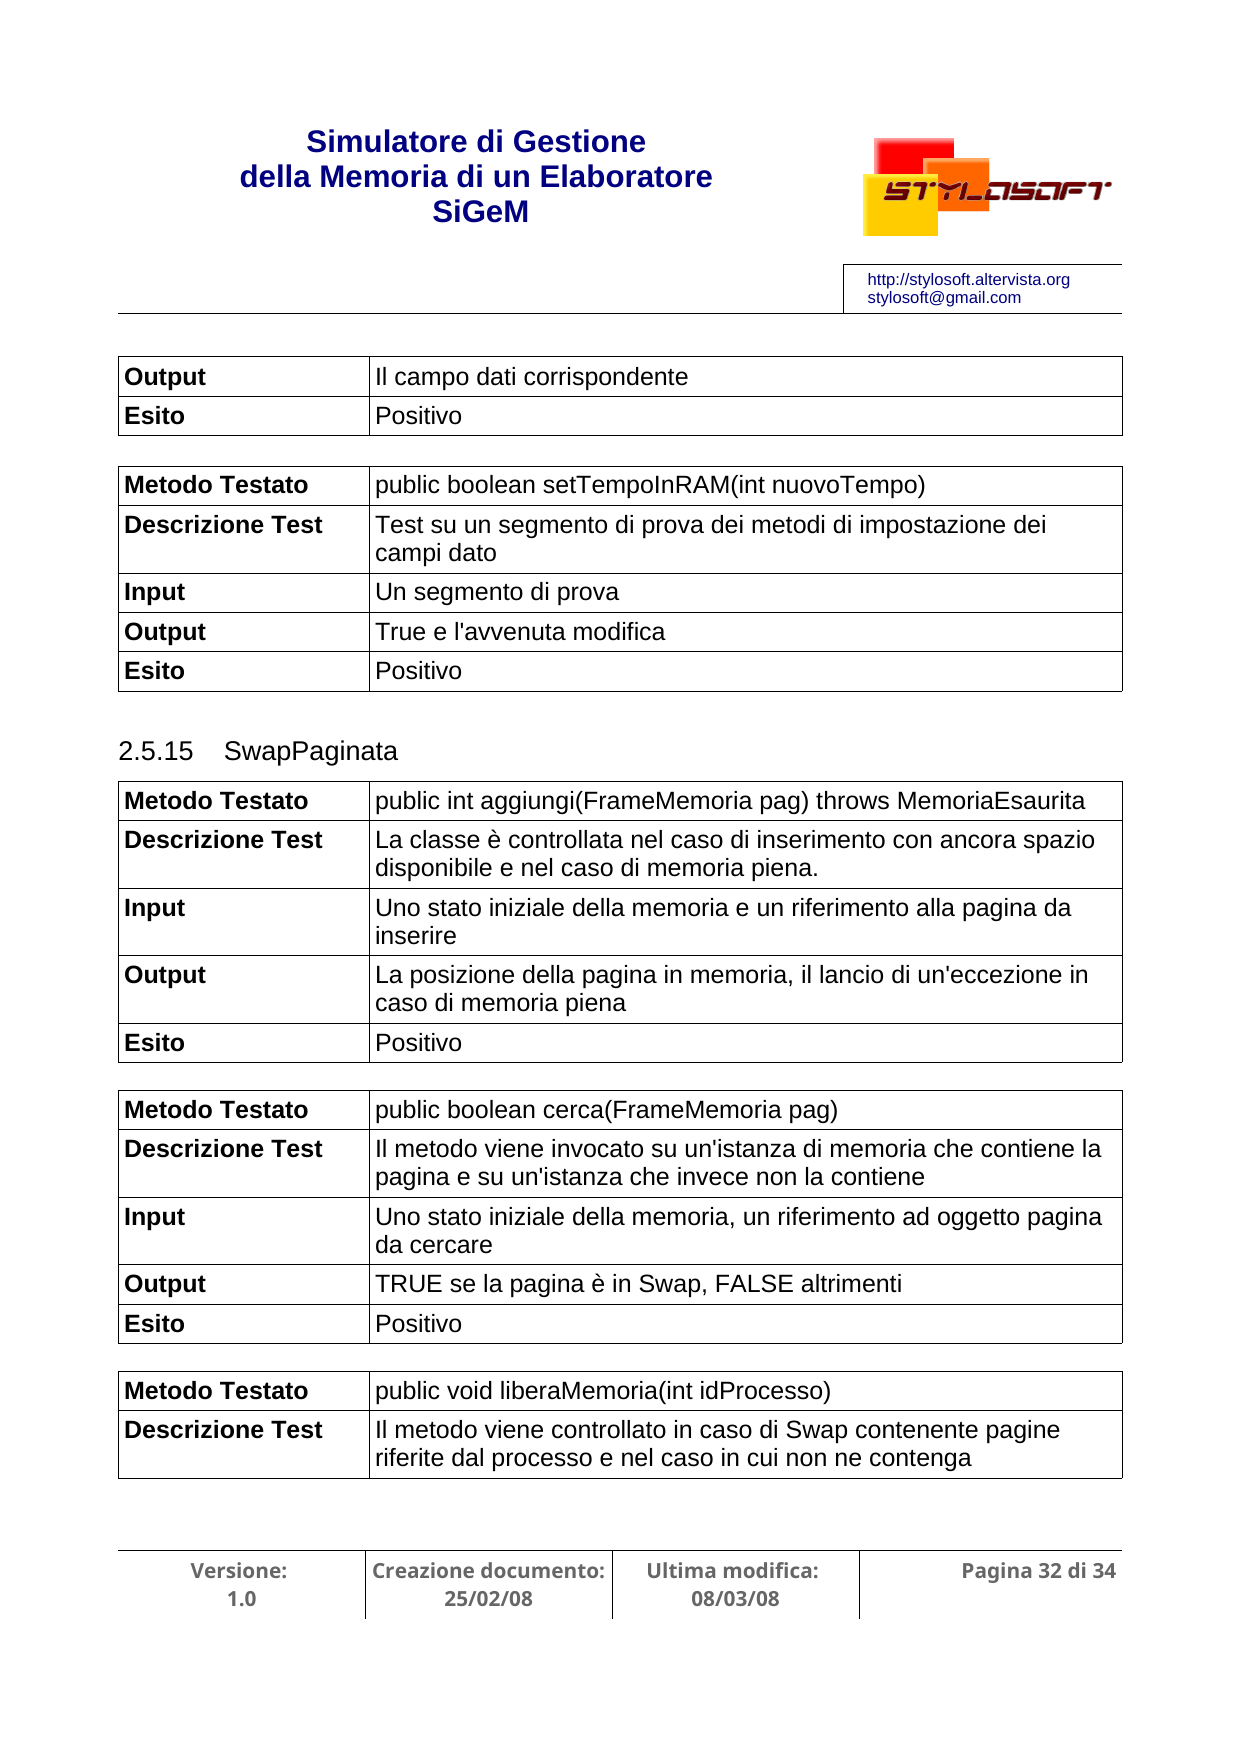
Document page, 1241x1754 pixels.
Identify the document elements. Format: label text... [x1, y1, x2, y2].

table_cell Il metodo viene invocato su un'istanza di memoria che contiene la pagina e su un'istanza che invece non la contiene [370, 1130, 1122, 1197]
table_cell True e l'avvenuta modifica [370, 613, 1122, 651]
table_header public int aggiungi(FrameMemoria pag) throws MemoriaEsaurita [370, 782, 1122, 820]
table_cell Positivo [370, 652, 1122, 691]
table_cell Il campo dati corrispondente [370, 357, 1122, 396]
table_cell Output [119, 613, 369, 651]
table_cell Positivo [370, 397, 1122, 435]
table_cell Descrizione Test [119, 821, 369, 888]
subtitle SwapPaginata [118, 736, 1122, 766]
table_header Metodo Testato [119, 782, 369, 820]
table_cell Positivo [370, 1305, 1122, 1343]
table_cell La posizione della pagina in memoria, il lancio di un'eccezione in caso di memoria piena [370, 956, 1122, 1022]
table_cell Descrizione Test [119, 506, 369, 572]
table_cell Input [119, 574, 369, 612]
picture [848, 123, 1117, 247]
table_cell Output [119, 357, 369, 396]
table_cell Output [119, 1265, 369, 1303]
table_header Metodo Testato [119, 467, 369, 505]
table_cell Output [119, 956, 369, 1022]
table_cell TRUE se la pagina è in Swap, FALSE altrimenti [370, 1265, 1122, 1303]
table_cell Esito [119, 1024, 369, 1062]
table_header Metodo Testato [119, 1091, 369, 1129]
table_cell Positivo [370, 1024, 1122, 1062]
table_cell Esito [119, 1305, 369, 1343]
table_header Metodo Testato [119, 1372, 369, 1410]
table_header public boolean cerca(FrameMemoria pag) [370, 1091, 1122, 1129]
table_cell Esito [119, 652, 369, 691]
table_cell Il metodo viene controllato in caso di Swap contenente pagine riferite dal processo e nel caso in cui non ne contenga [370, 1411, 1122, 1478]
table_cell Uno stato iniziale della memoria, un riferimento ad oggetto pagina da cercare [370, 1198, 1122, 1264]
table_cell Esito [119, 397, 369, 435]
table_cell Un segmento di prova [370, 574, 1122, 612]
table_cell Descrizione Test [119, 1411, 369, 1478]
table_cell Input [119, 889, 369, 955]
table_cell Test su un segmento di prova dei metodi di impostazione dei campi dato [370, 506, 1122, 572]
table_cell Input [119, 1198, 369, 1264]
table_header public boolean setTempoInRAM(int nuovoTempo) [370, 467, 1122, 505]
table_header public void liberaMemoria(int idProcesso) [370, 1372, 1122, 1410]
table_cell Descrizione Test [119, 1130, 369, 1197]
table_cell Uno stato iniziale della memoria e un riferimento alla pagina da inserire [370, 889, 1122, 955]
table_cell La classe è controllata nel caso di inserimento con ancora spazio disponibile e nel caso di memoria piena. [370, 821, 1122, 888]
